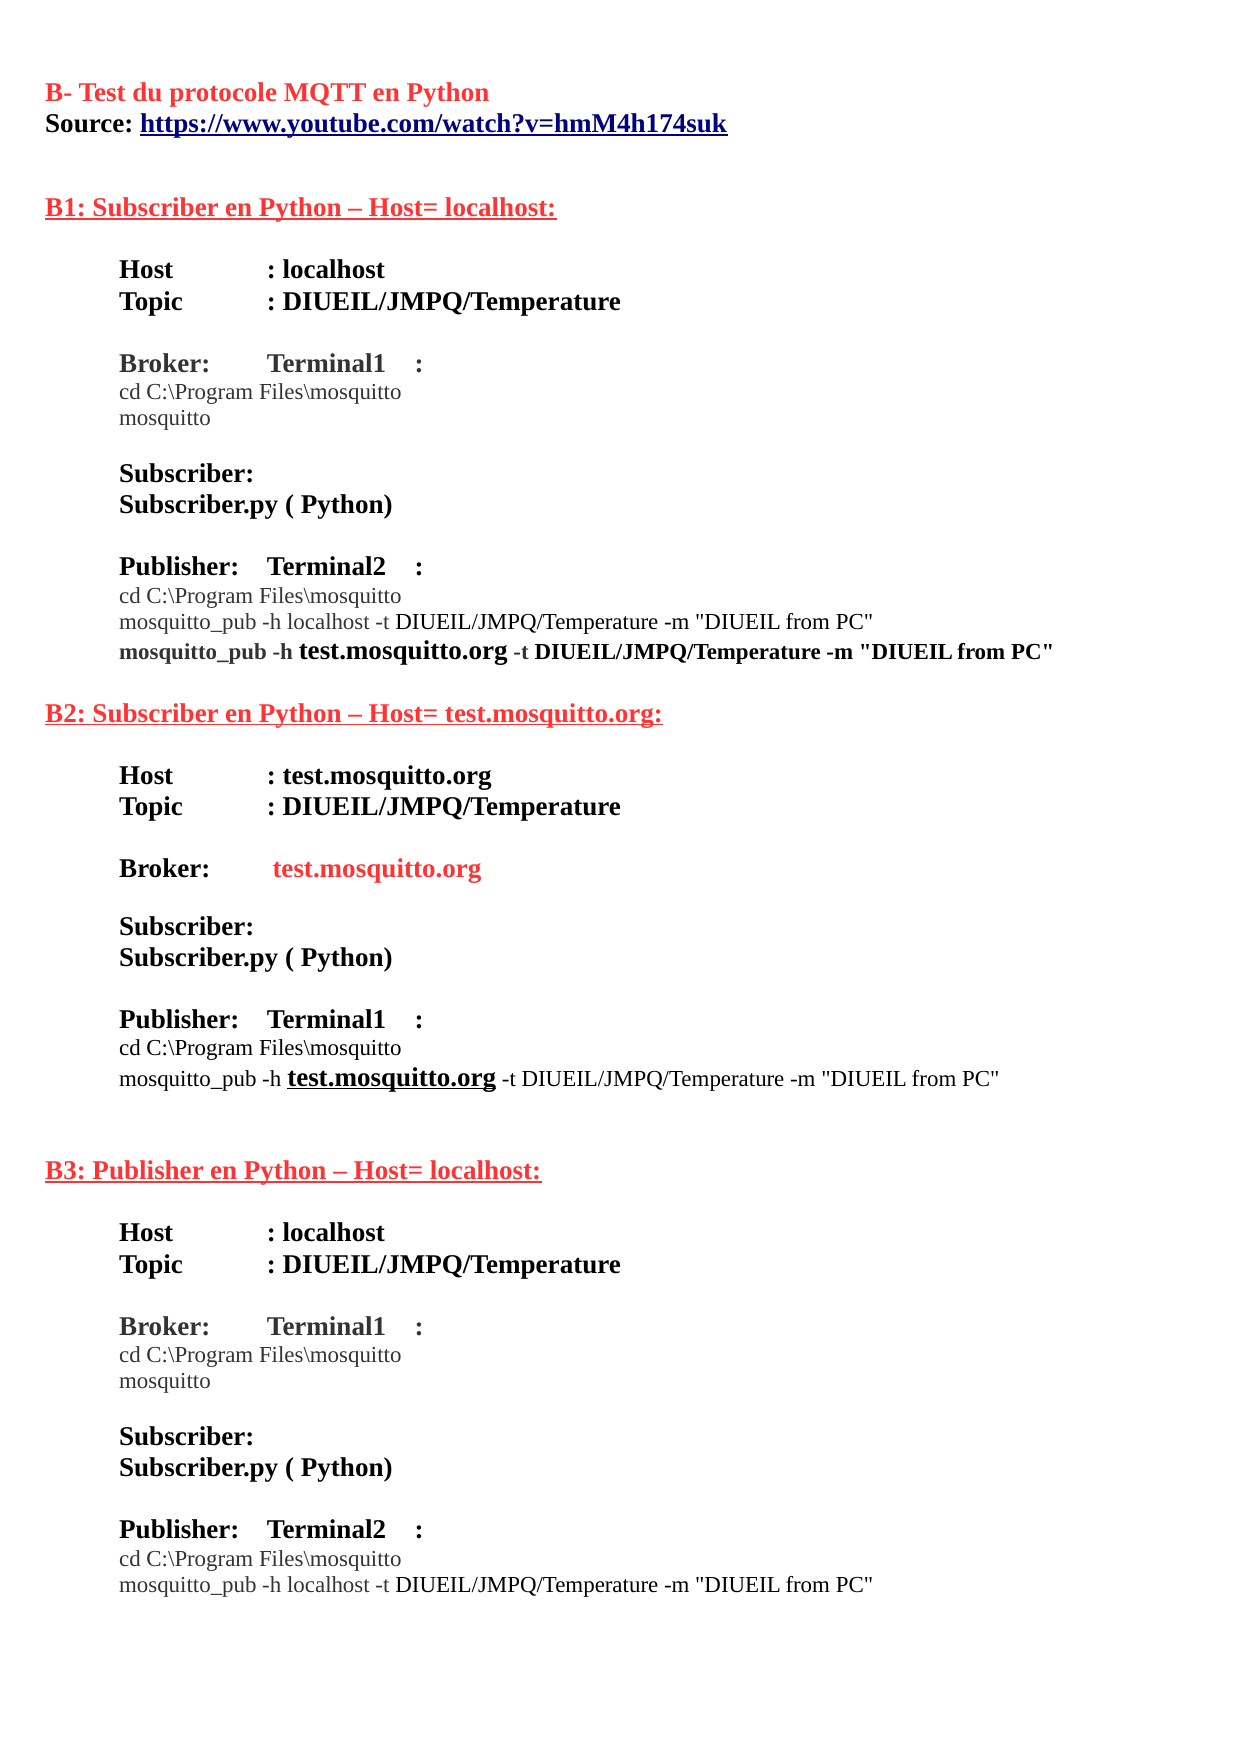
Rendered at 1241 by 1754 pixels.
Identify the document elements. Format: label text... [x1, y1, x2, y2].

text Broker: Terminal1 : [45, 1310, 1196, 1341]
text Subscriber: [45, 910, 1196, 941]
text mosquitto [45, 1367, 1196, 1394]
text mosquitto_pub -h test.mosquitto.org -t DIUEIL/JMPQ/Temperature -m "DIUEIL from PC" [45, 1061, 1196, 1092]
text Publisher: Terminal2 : [45, 551, 1196, 582]
text Subscriber.py ( Python) [45, 1451, 1196, 1482]
text Host : test.mosquitto.org [45, 759, 1196, 790]
text B3: Publisher en Python – Host= localhost: [45, 1154, 1196, 1185]
text cd C:\Program Files\mosquitto [45, 582, 1196, 608]
text Host : localhost [45, 1217, 1196, 1248]
text mosquitto_pub -h localhost -t DIUEIL/JMPQ/Temperature -m "DIUEIL from PC" [45, 608, 1196, 634]
text Publisher: Terminal1 : [45, 1003, 1196, 1034]
text Broker: test.mosquitto.org [45, 852, 1196, 883]
text Subscriber.py ( Python) [45, 488, 1196, 519]
text Topic : DIUEIL/JMPQ/Temperature [45, 790, 1196, 821]
text Subscriber: [45, 457, 1196, 488]
text Publisher: Terminal2 : [45, 1514, 1196, 1545]
text mosquitto_pub -h localhost -t DIUEIL/JMPQ/Temperature -m "DIUEIL from PC" [45, 1571, 1196, 1597]
text Broker: Terminal1 : [45, 347, 1196, 378]
text B2: Subscriber en Python – Host= test.mosquitto.org: [45, 697, 1196, 728]
text Subscriber.py ( Python) [45, 941, 1196, 972]
text B- Test du protocole MQTT en Python [45, 76, 1196, 107]
text Topic : DIUEIL/JMPQ/Temperature [45, 284, 1196, 316]
text cd C:\Program Files\mosquitto [45, 378, 1196, 404]
text Topic : DIUEIL/JMPQ/Temperature [45, 1248, 1196, 1279]
text mosquitto_pub -h test.mosquitto.org -t DIUEIL/JMPQ/Temperature -m "DIUEIL from PC" [45, 634, 1196, 666]
text mosquitto [45, 404, 1196, 431]
text Host : localhost [45, 253, 1196, 284]
text Subscriber: [45, 1420, 1196, 1451]
text cd C:\Program Files\mosquitto [45, 1545, 1196, 1571]
text Source: https://www.youtube.com/watch?v=hmM4h174suk [45, 107, 1196, 138]
text cd C:\Program Files\mosquitto [45, 1034, 1196, 1061]
text cd C:\Program Files\mosquitto [45, 1341, 1196, 1367]
text B1: Subscriber en Python – Host= localhost: [45, 191, 1196, 222]
